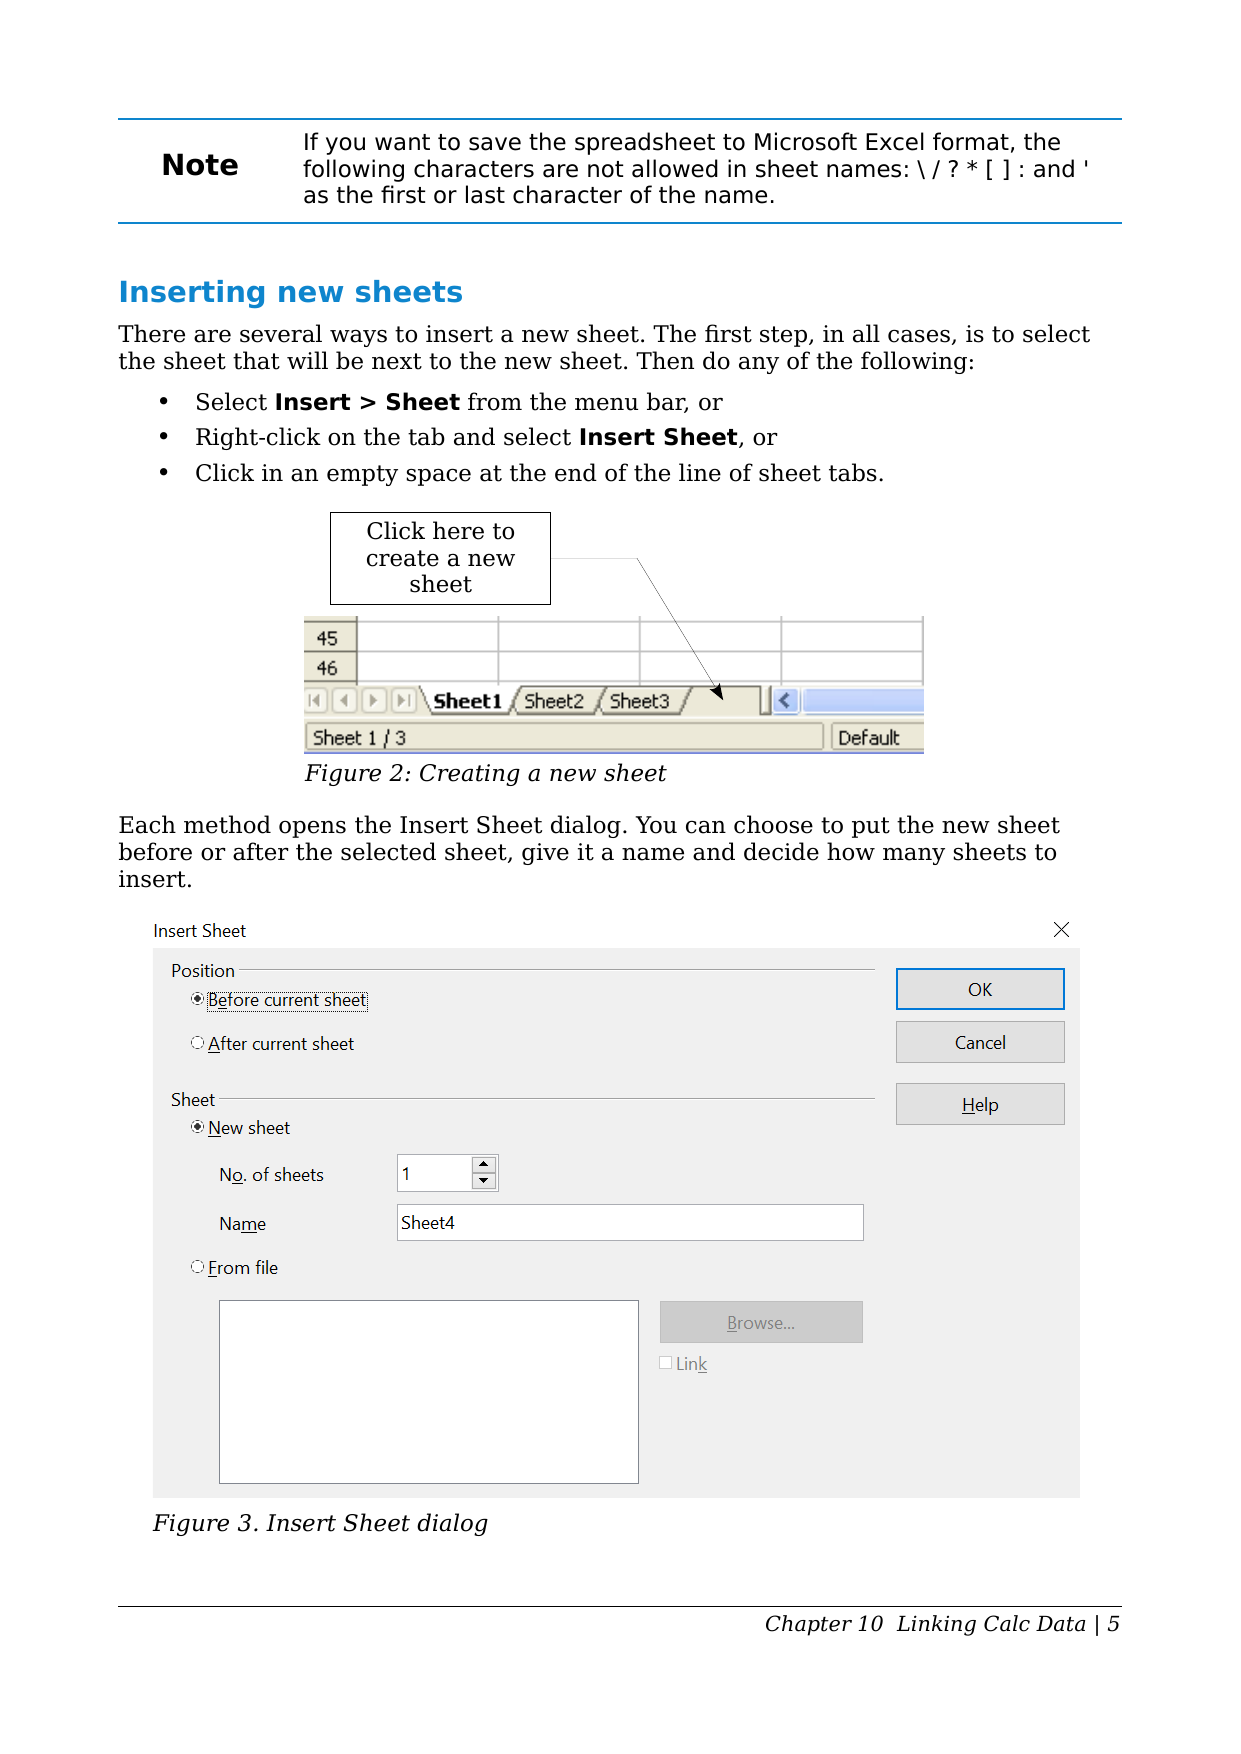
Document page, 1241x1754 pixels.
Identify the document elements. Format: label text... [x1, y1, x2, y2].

table_header If you want to save the spreadsheet to Microsoft Excel format, the following characters are not allowed in sheet names: \ / ? * [ ] : and ' as the first or last character of the name. [281, 120, 1122, 222]
text Figure 2: Creating a new sheet [305, 760, 935, 787]
list Click in an empty space at the end of the line of sheet tabs. [156, 458, 1122, 487]
text There are several ways to insert a new sheet. The first step, in all cases, is to select the sheet that will be next to the new sheet. Then do any of the following: [118, 321, 1122, 375]
list Select Insert > Sheet from the menu bar, or [156, 387, 1122, 416]
text Each method opens the Insert Sheet dialog. You can choose to put the new sheet before or after the selected sheet, give it a name and decide how many sheets to insert. [118, 813, 1122, 893]
picture [304, 616, 924, 754]
picture [152, 917, 1080, 1498]
text Figure 3. Insert Sheet dialog [153, 1510, 1087, 1537]
table_header Note [118, 120, 281, 222]
list Right-click on the tab and select Insert Sheet, or [156, 423, 1122, 452]
subtitle Inserting new sheets [118, 275, 1122, 309]
